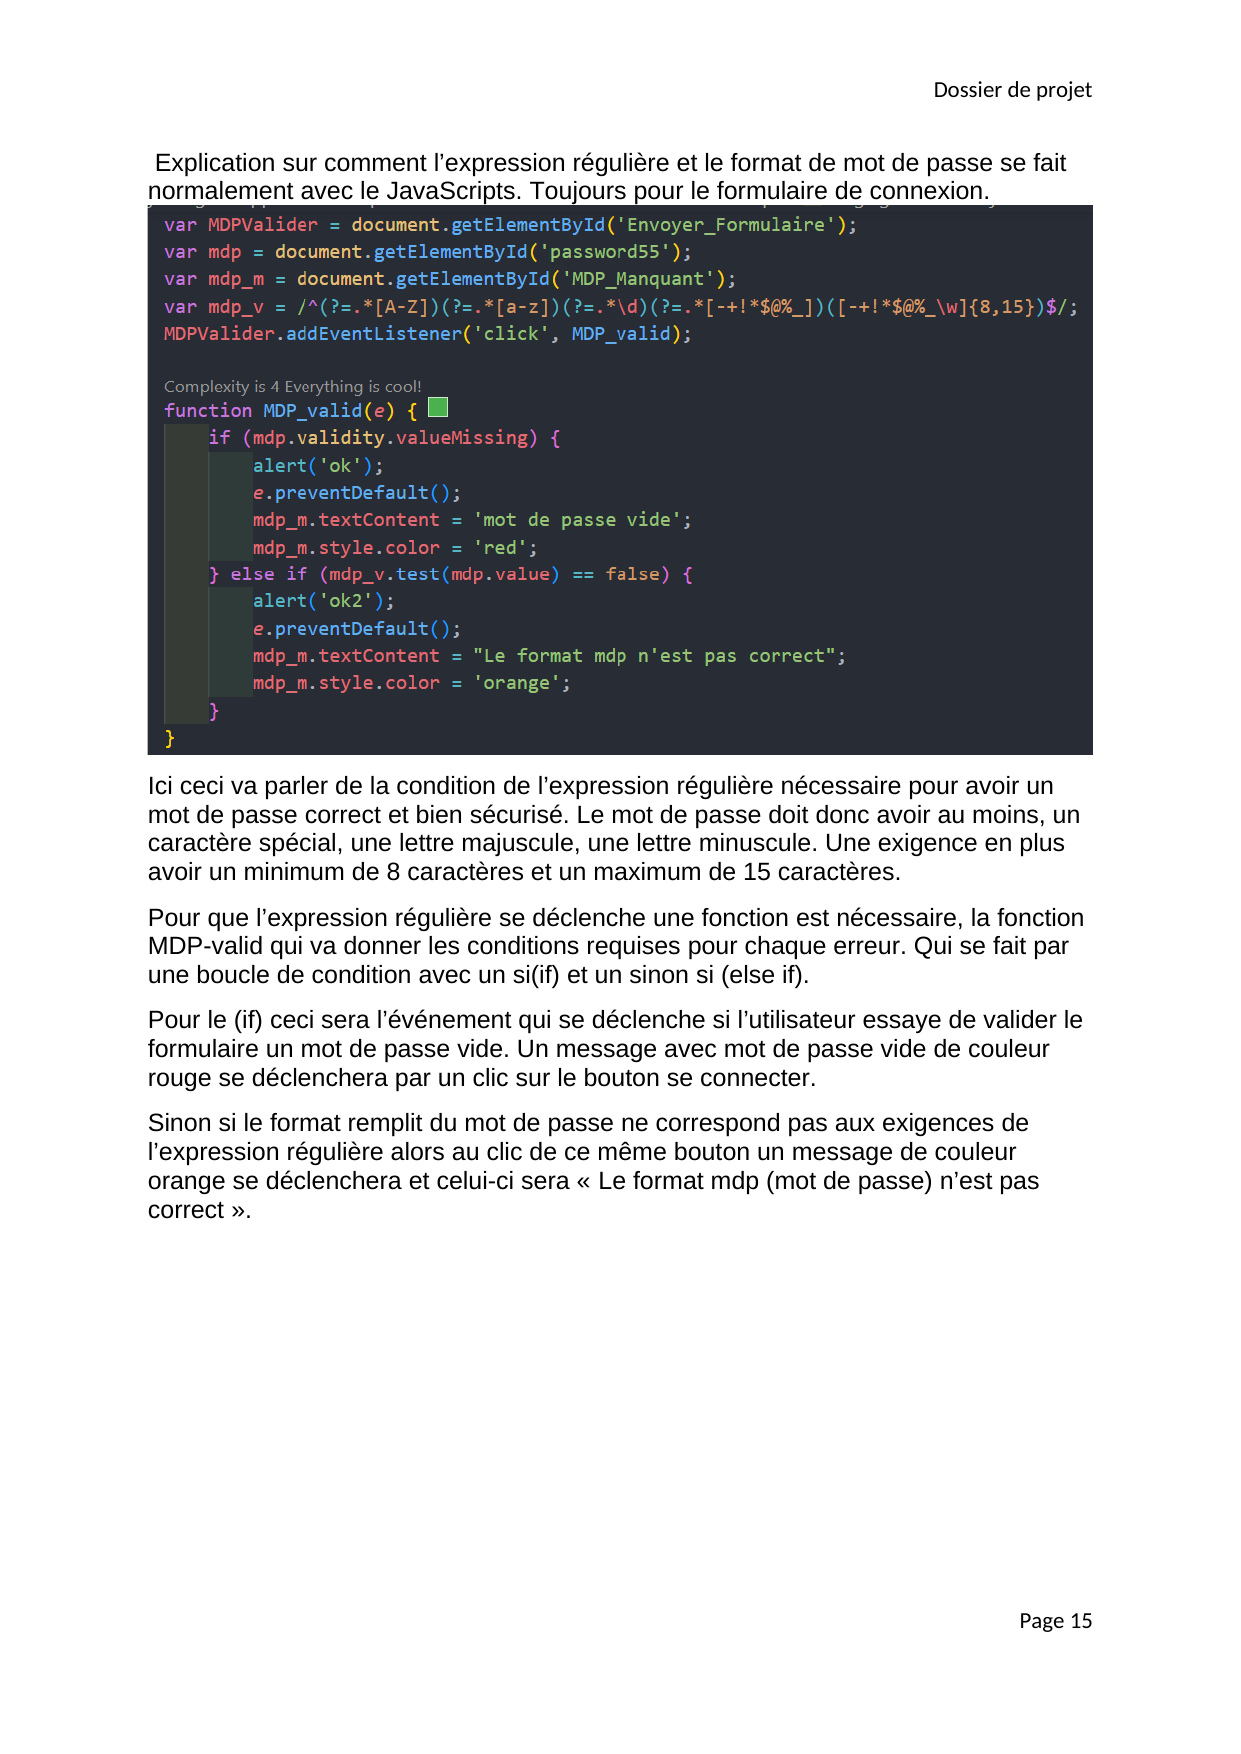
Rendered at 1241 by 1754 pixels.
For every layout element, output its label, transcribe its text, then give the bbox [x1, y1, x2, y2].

text Explication sur comment l’expression régulière et le format de mot de passe se fait normalement avec le JavaScripts. Toujours pour le formulaire de connexion. [148, 148, 1093, 205]
text Pour que l’expression régulière se déclenche une fonction est nécessaire, la fonction MDP-valid qui va donner les conditions requises pour chaque erreur. Qui se fait par une boucle de condition avec un si(if) et un sinon si (else if). [148, 902, 1093, 989]
text Ici ceci va parler de la condition de l’expression régulière nécessaire pour avoir un mot de passe correct et bien sécurisé. Le mot de passe doit donc avoir au moins, un caractère spécial, une lettre majuscule, une lettre minuscule. Une exigence en plus avoir un minimum de 8 caractères et un maximum de 15 caractères. [148, 771, 1093, 886]
text Pour le (if) ceci sera l’événement qui se déclenche si l’utilisateur essaye de valider le formulaire un mot de passe vide. Un message avec mot de passe vide de couleur rouge se déclenchera par un clic sur le bouton se connecter. [148, 1005, 1093, 1092]
text Sinon si le format remplit du mot de passe ne correspond pas aux exigences de l’expression régulière alors au clic de ce même bouton un message de couleur orange se déclenchera et celui-ci sera « Le format mdp (mot de passe) n’est pas correct ». [148, 1108, 1093, 1223]
